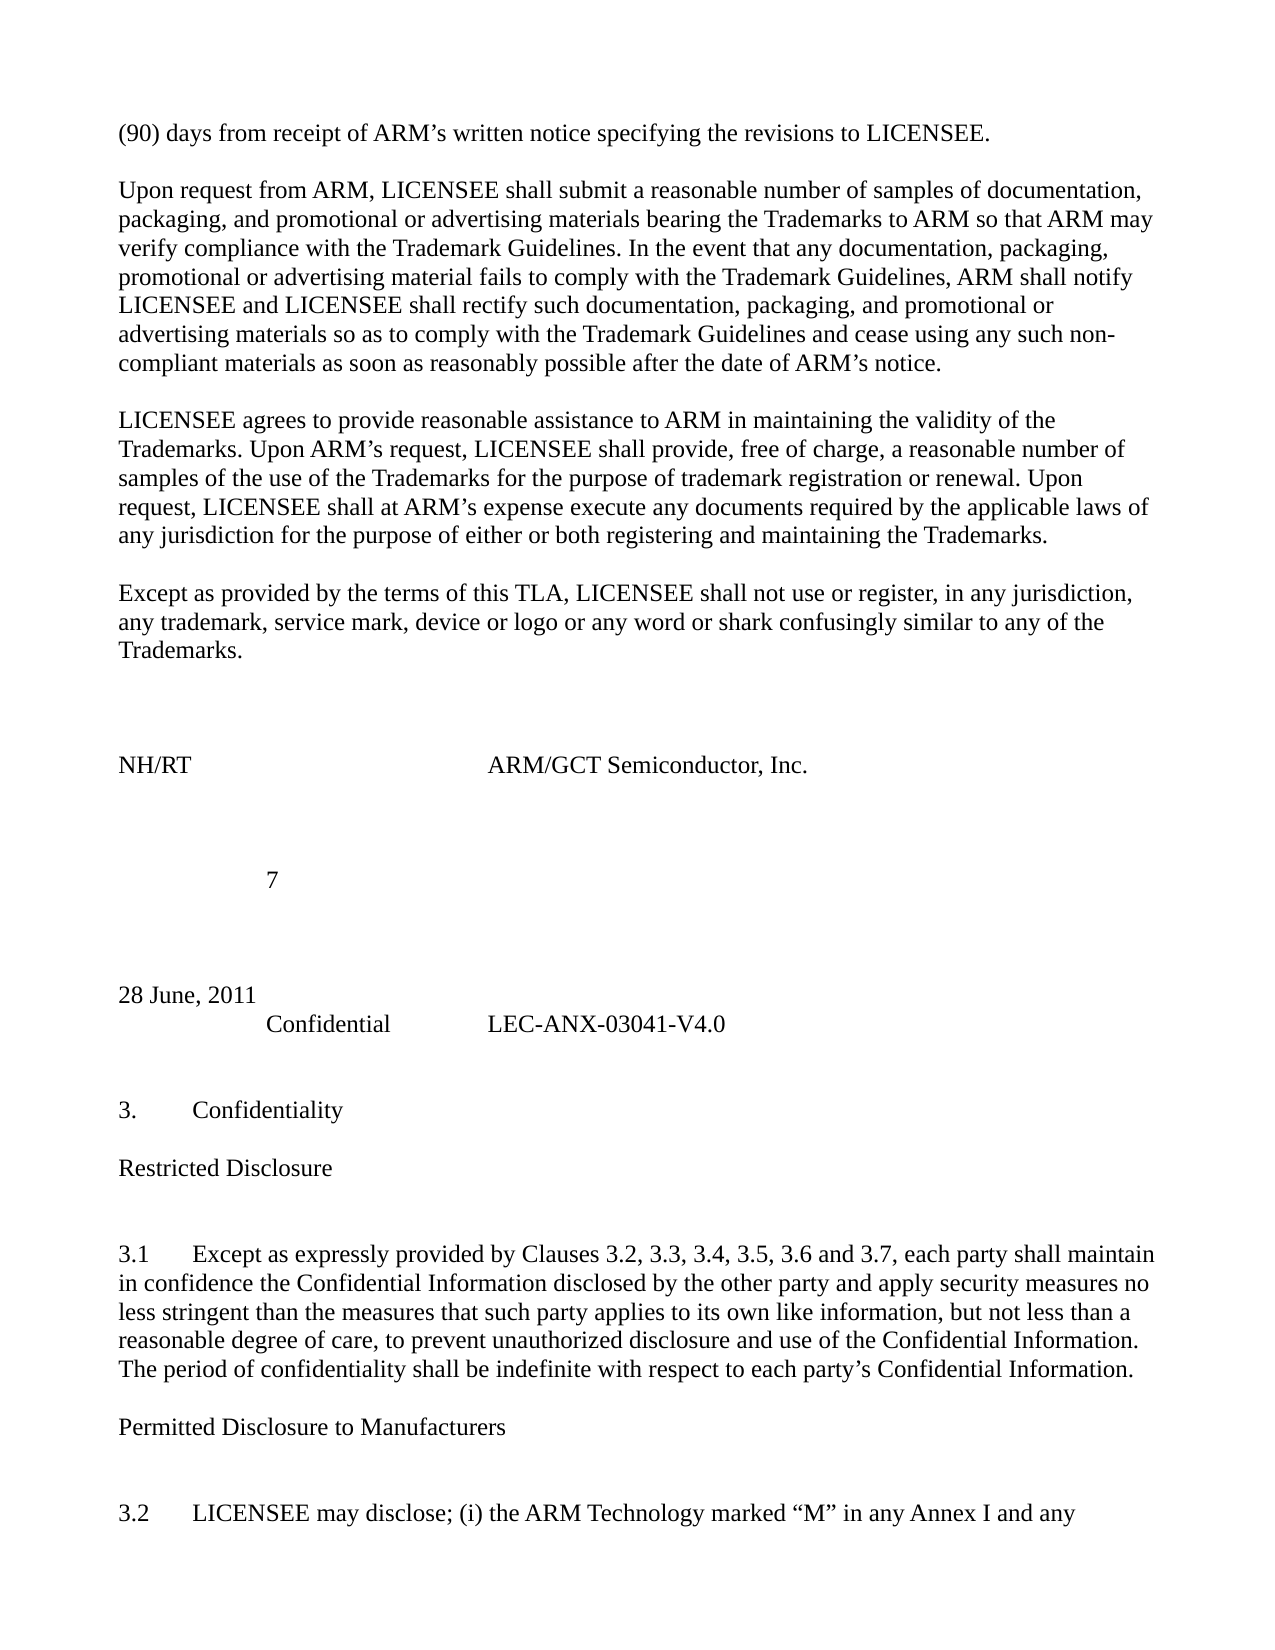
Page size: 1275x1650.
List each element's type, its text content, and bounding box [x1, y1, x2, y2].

text Except as provided by the terms of this TLA, LICENSEE shall not use or register, in any jurisdiction, any trademark, service mark, device or logo or any word or shark confusingly similar to any of the Trademarks. [118, 578, 1157, 664]
text Upon request from ARM, LICENSEE shall submit a reasonable number of samples of documentation, packaging, and promotional or advertising materials bearing the Trademarks to ARM so that ARM may verify compliance with the Trademark Guidelines. In the event that any documentation, packaging, promotional or advertising material fails to comply with the Trademark Guidelines, ARM shall notify LICENSEE and LICENSEE shall rectify such documentation, packaging, and promotional or advertising materials so as to comply with the Trademark Guidelines and cease using any such non-compliant materials as soon as reasonably possible after the date of ARM’s notice. [118, 176, 1157, 377]
text Restricted Disclosure [118, 1153, 1157, 1182]
text (90) days from receipt of ARM’s written notice specifying the revisions to LICENSEE. [118, 118, 1157, 147]
text Confidential LEC-ANX-03041-V4.0 [118, 1009, 1157, 1038]
text 7 [118, 866, 1157, 894]
text Permitted Disclosure to Manufacturers [118, 1412, 1157, 1441]
text NH/RT ARM/GCT Semiconductor, Inc. [118, 751, 1157, 779]
text 28 June, 2011 [118, 981, 1157, 1009]
text 3.1 Except as expressly provided by Clauses 3.2, 3.3, 3.4, 3.5, 3.6 and 3.7, each party shall maintain in confidence the Confidential Information disclosed by the other party and apply security measures no less stringent than the measures that such party applies to its own like information, but not less than a reasonable degree of care, to prevent unauthorized disclosure and use of the Confidential Information. The period of confidentiality shall be indefinite with respect to each party’s Confidential Information. [118, 1239, 1157, 1383]
text 3. Confidentiality [118, 1096, 1157, 1124]
text LICENSEE agrees to provide reasonable assistance to ARM in maintaining the validity of the Trademarks. Upon ARM’s request, LICENSEE shall provide, free of charge, a reasonable number of samples of the use of the Trademarks for the purpose of trademark registration or renewal. Upon request, LICENSEE shall at ARM’s expense execute any documents required by the applicable laws of any jurisdiction for the purpose of either or both registering and maintaining the Trademarks. [118, 406, 1157, 549]
text 3.2 LICENSEE may disclose; (i) the ARM Technology marked “M” in any Annex I and any [118, 1498, 1157, 1527]
